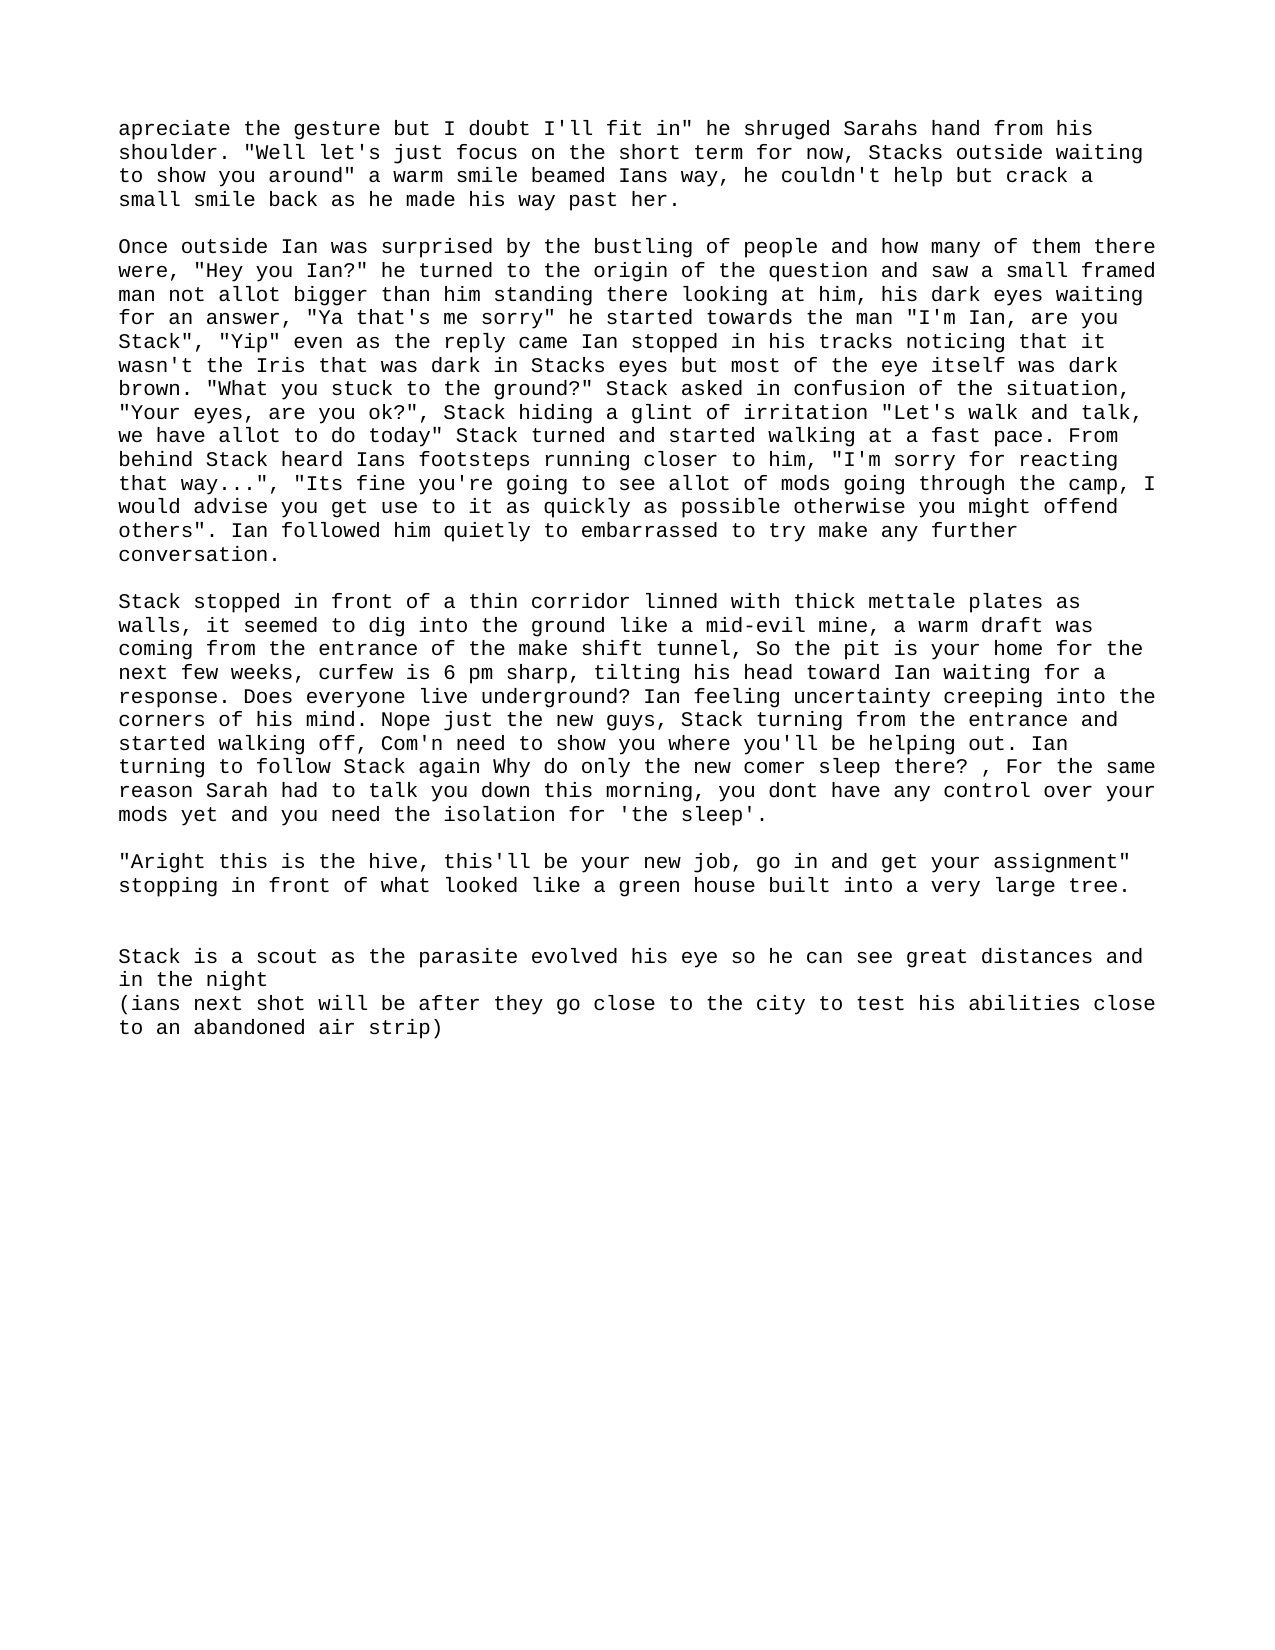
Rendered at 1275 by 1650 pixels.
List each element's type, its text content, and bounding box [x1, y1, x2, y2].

text "Aright this is the hive, this'll be your new job, go in and get your assignment" stopping in front of what looked like a green house built into a very large tree. [118, 851, 1157, 898]
text apreciate the gesture but I doubt I'll fit in" he shruged Sarahs hand from his shoulder. "Well let's just focus on the short term for now, Stacks outside waiting to show you around" a warm smile beamed Ians way, he couldn't help but crack a small smile back as he made his way past her. [118, 118, 1157, 213]
text Stack is a scout as the parasite evolved his eye so he can see great distances and in the night [118, 946, 1157, 993]
text Once outside Ian was surprised by the bustling of people and how many of them there were, "Hey you Ian?" he turned to the origin of the question and saw a small framed man not allot bigger than him standing there looking at him, his dark eyes waiting for an answer, "Ya that's me sorry" he started towards the man "I'm Ian, are you Stack", "Yip" even as the reply came Ian stopped in his tracks noticing that it wasn't the Iris that was dark in Stacks eyes but most of the eye itself was dark brown. "What you stuck to the ground?" Stack asked in confusion of the situation, "Your eyes, are you ok?", Stack hiding a glint of irritation "Let's walk and talk, we have allot to do today" Stack turned and started walking at a fast pace. From behind Stack heard Ians footsteps running closer to him, "I'm sorry for reacting that way...", "Its fine you're going to see allot of mods going through the camp, I would advise you get use to it as quickly as possible otherwise you might offend others". Ian followed him quietly to embarrassed to try make any further conversation. [118, 236, 1157, 567]
text Stack stopped in front of a thin corridor linned with thick mettale plates as walls, it seemed to dig into the ground like a mid-evil mine, a warm draft was coming from the entrance of the make shift tunnel, So the pit is your home for the next few weeks, curfew is 6 pm sharp, tilting his head toward Ian waiting for a response. Does everyone live underground? Ian feeling uncertainty creeping into the corners of his mind. Nope just the new guys, Stack turning from the entrance and started walking off, Com'n need to show you where you'll be helping out. Ian turning to follow Stack again Why do only the new comer sleep there? , For the same reason Sarah had to talk you down this morning, you dont have any control over your mods yet and you need the isolation for 'the sleep'. [118, 591, 1157, 827]
text (ians next shot will be after they go close to the city to test his abilities close to an abandoned air strip) [118, 993, 1157, 1040]
